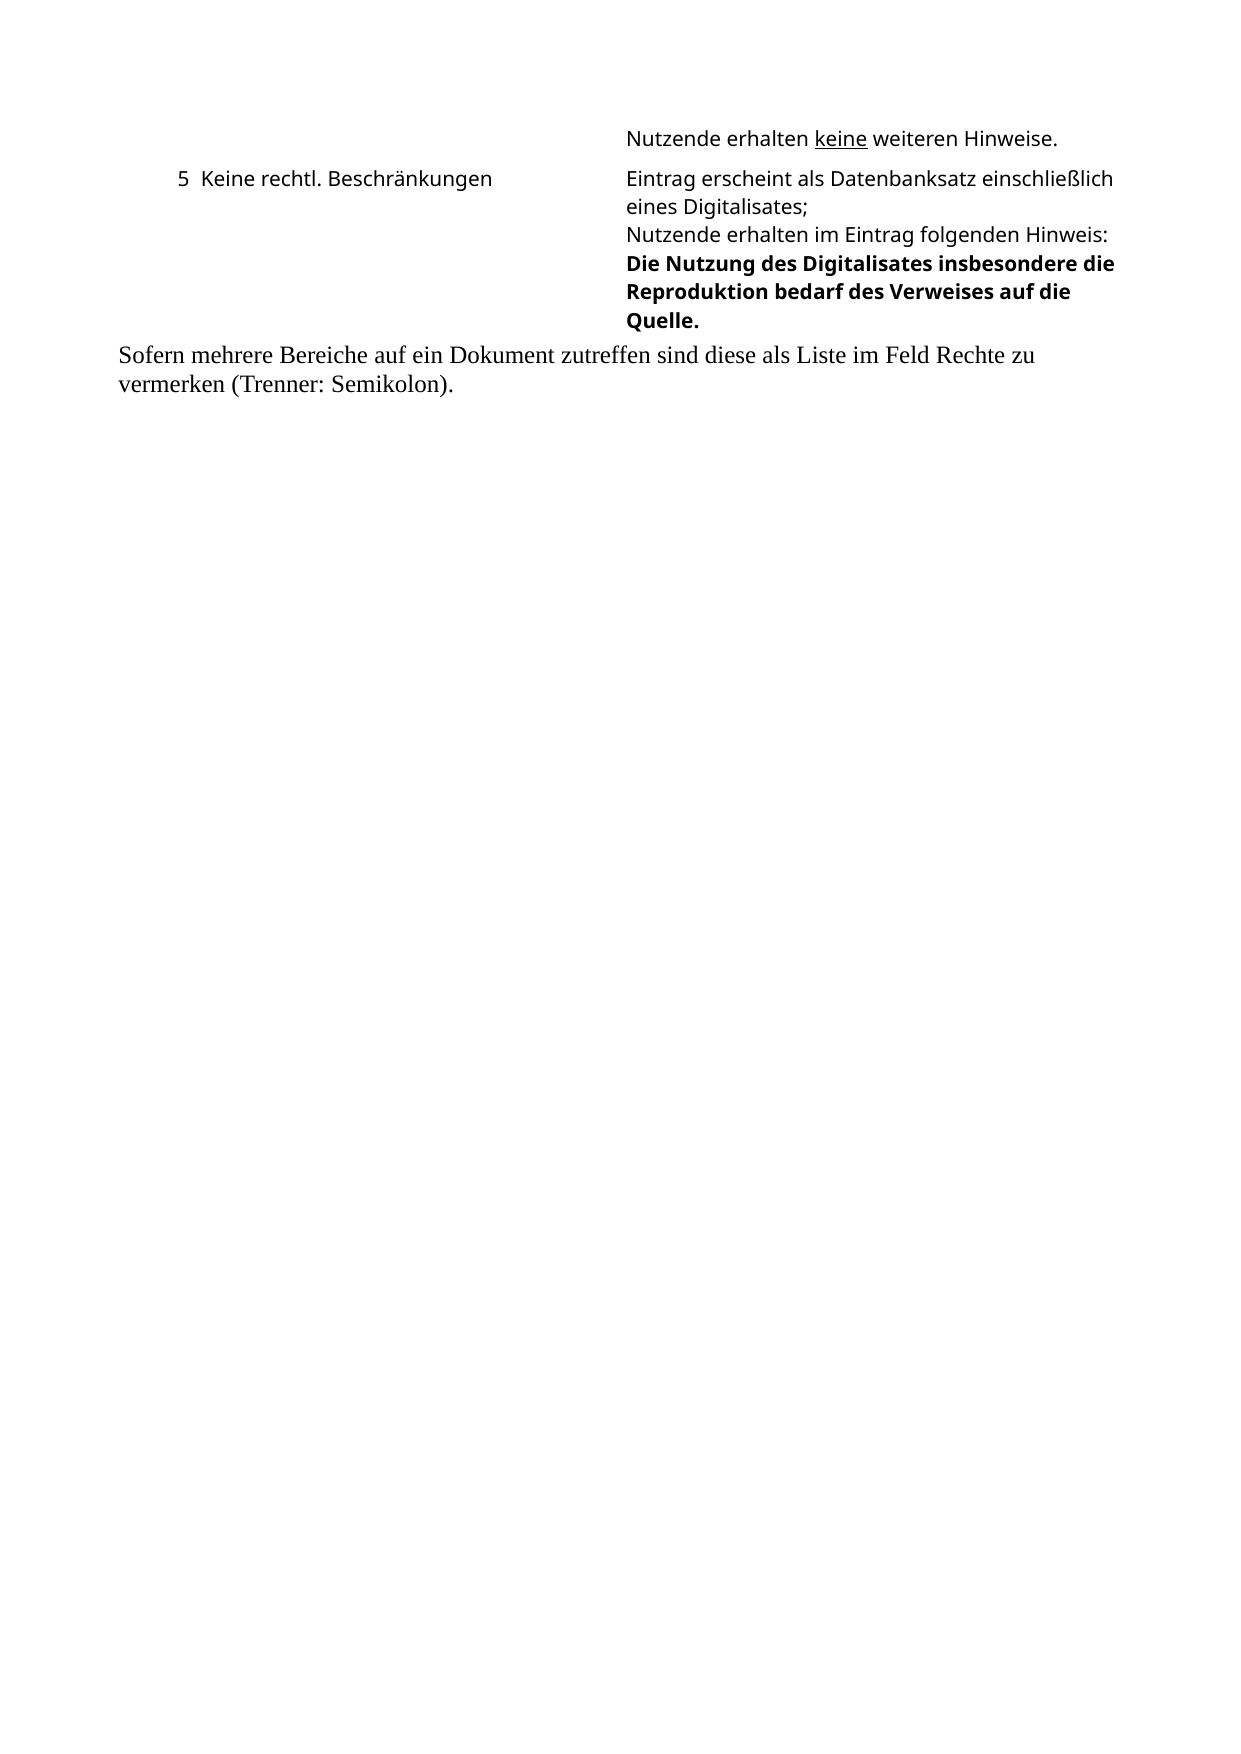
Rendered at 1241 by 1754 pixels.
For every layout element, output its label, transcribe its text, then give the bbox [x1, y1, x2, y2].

table_cell [195, 118, 620, 158]
table_cell Eintrag erscheint als Datenbanksatz einschließlich eines Digitalisates; Nutzende erhalten im Eintrag folgenden Hinweis: Die Nutzung des Digitalisates insbesondere die Reproduktion bedarf des Verweises auf die Quelle. [620, 158, 1122, 340]
table_cell Nutzende erhalten keine weiteren Hinweise. [620, 118, 1122, 158]
table_cell [118, 118, 195, 158]
table_cell Keine rechtl. Beschränkungen [195, 158, 620, 340]
table_cell 5 [118, 158, 195, 340]
text Sofern mehrere Bereiche auf ein Dokument zutreffen sind diese als Liste im Feld Rechte zu vermerken (Trenner: Semikolon). [118, 340, 1122, 398]
